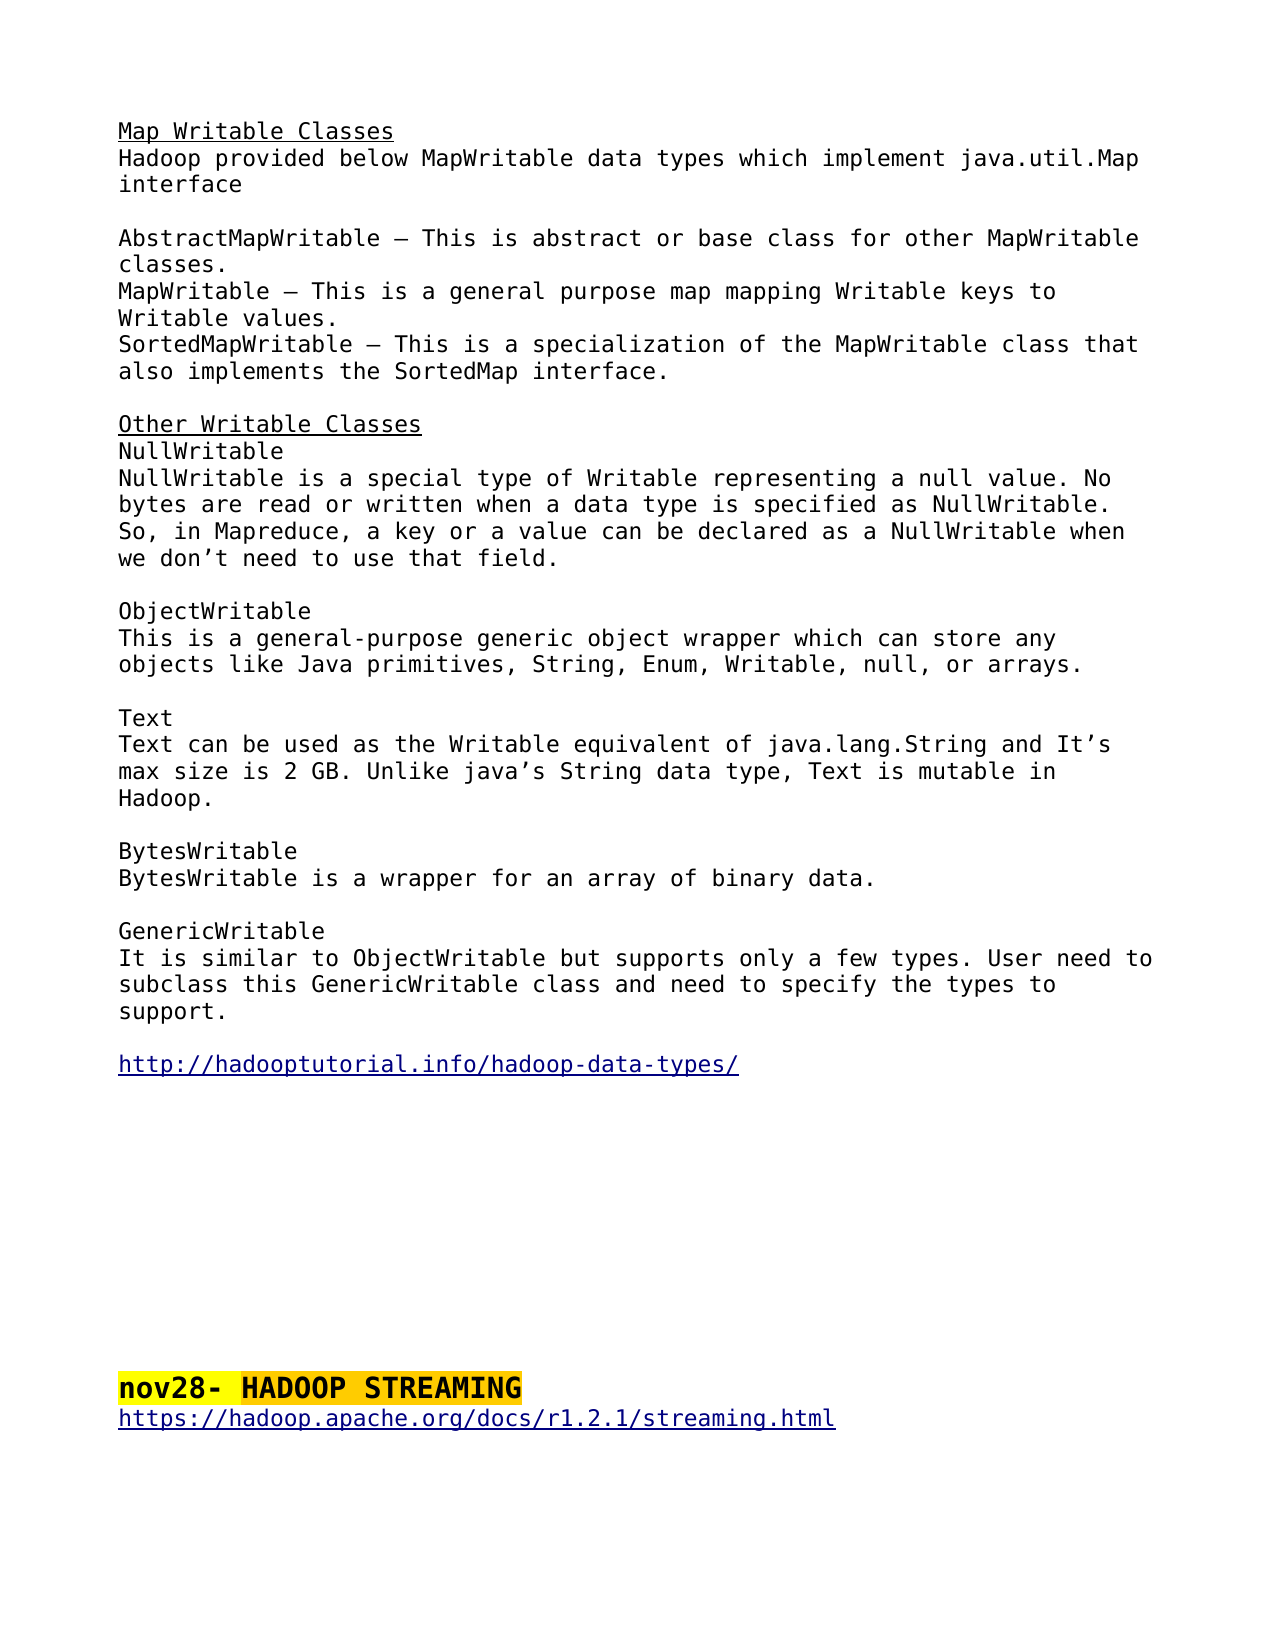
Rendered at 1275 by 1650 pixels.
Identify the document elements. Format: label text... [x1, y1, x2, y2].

text Text can be used as the Writable equivalent of java.lang.String and It’s max size is 2 GB. Unlike java’s String data type, Text is mutable in Hadoop. [118, 731, 1157, 811]
text SortedMapWritable – This is a specialization of the MapWritable class that also implements the SortedMap interface. [118, 331, 1157, 385]
text It is similar to ObjectWritable but supports only a few types. User need to subclass this GenericWritable class and need to specify the types to support. [118, 945, 1157, 1025]
text Other Writable Classes [118, 411, 1157, 438]
text https://hadoop.apache.org/docs/r1.2.1/streaming.html [118, 1405, 1157, 1432]
text NullWritable [118, 438, 1157, 465]
text AbstractMapWritable – This is abstract or base class for other MapWritable classes. [118, 225, 1157, 278]
text nov28- HADOOP STREAMING [118, 1371, 1157, 1405]
text MapWritable – This is a general purpose map mapping Writable keys to Writable values. [118, 278, 1157, 331]
text ObjectWritable [118, 598, 1157, 625]
text BytesWritable [118, 838, 1157, 865]
text http://hadooptutorial.info/hadoop-data-types/ [118, 1051, 1157, 1078]
text GenericWritable [118, 918, 1157, 945]
text Hadoop provided below MapWritable data types which implement java.util.Map interface [118, 145, 1157, 198]
text NullWritable is a special type of Writable representing a null value. No bytes are read or written when a data type is specified as NullWritable. So, in Mapreduce, a key or a value can be declared as a NullWritable when we don’t need to use that field. [118, 465, 1157, 571]
text Map Writable Classes [118, 118, 1157, 145]
text BytesWritable is a wrapper for an array of binary data. [118, 865, 1157, 891]
text Text [118, 705, 1157, 731]
text This is a general-purpose generic object wrapper which can store any objects like Java primitives, String, Enum, Writable, null, or arrays. [118, 625, 1157, 678]
